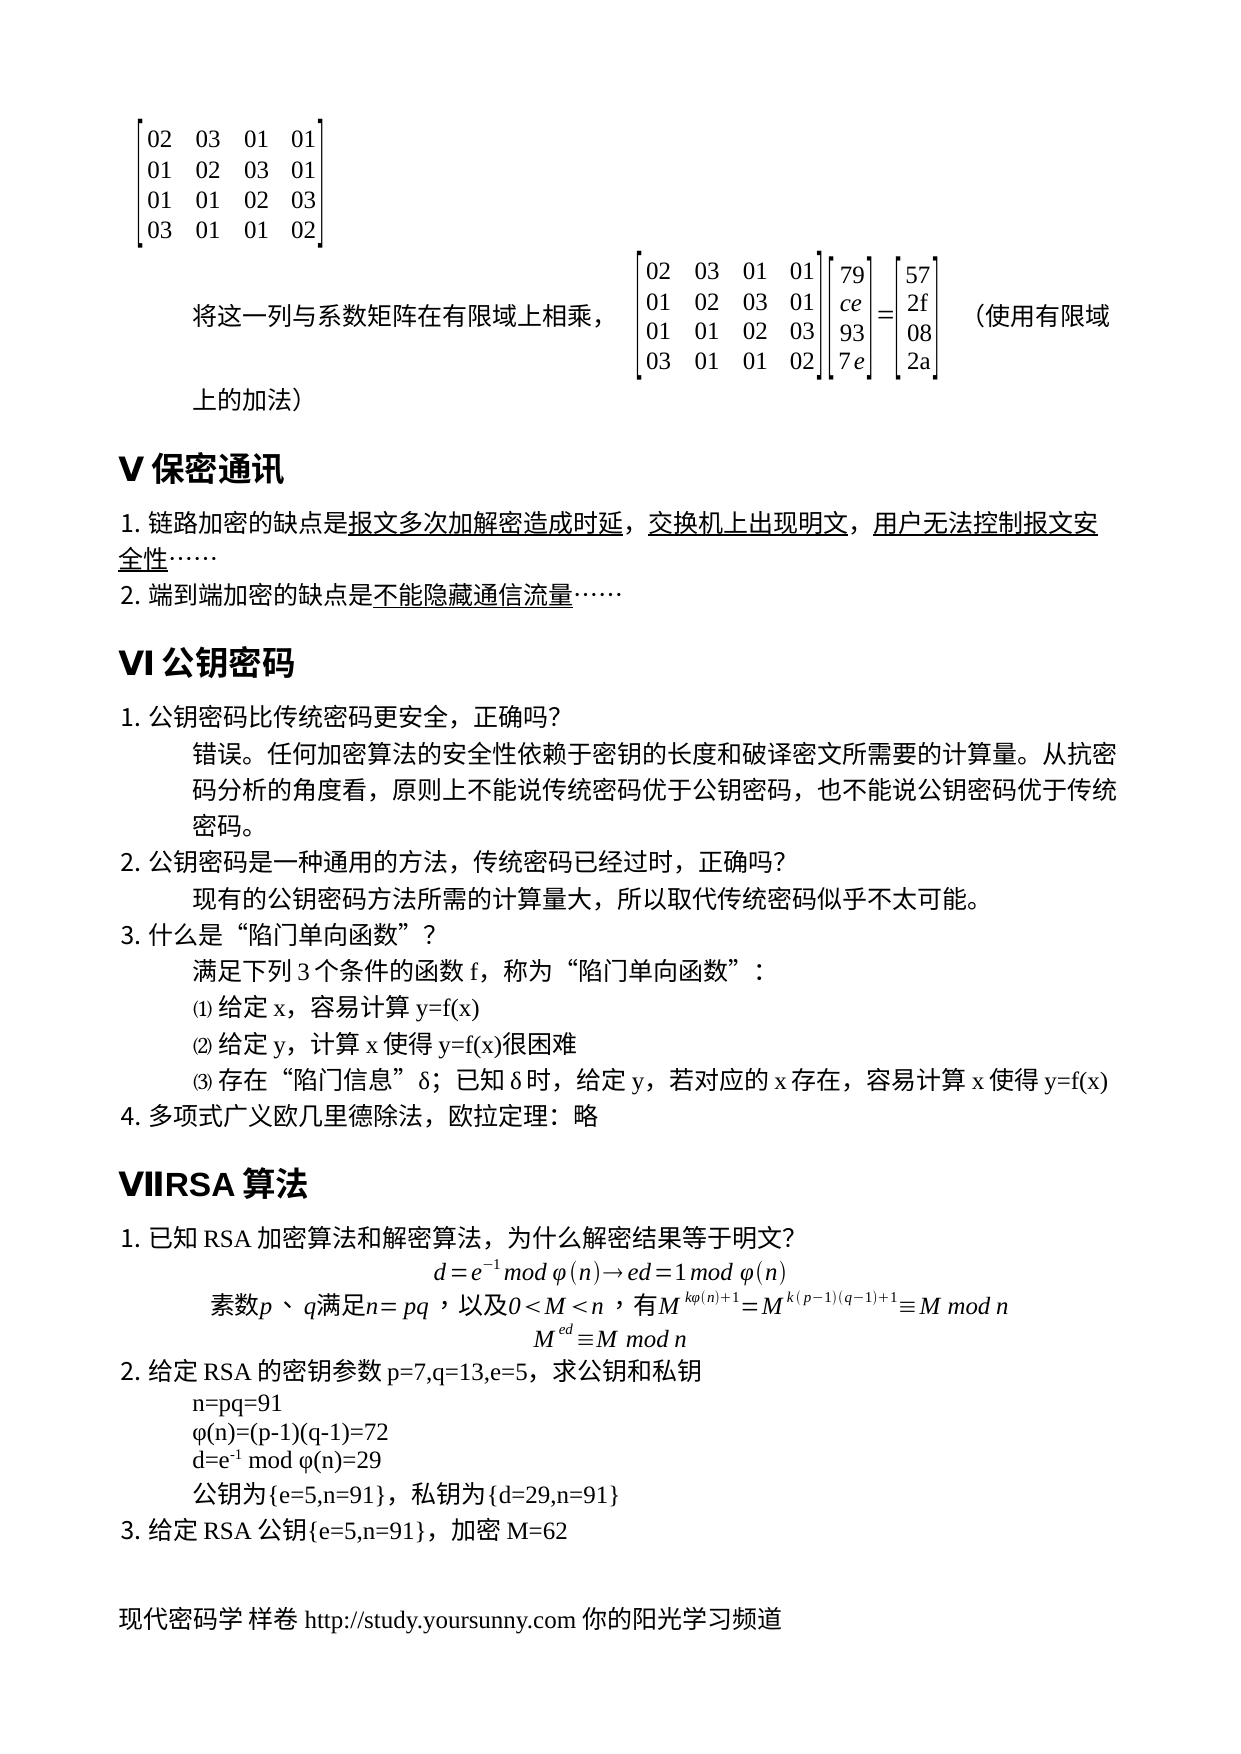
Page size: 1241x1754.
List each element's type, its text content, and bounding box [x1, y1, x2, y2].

text ⑶存在“陷门信息”δ；已知δ时，给定y，若对应的x存在，容易计算x使得y=f(x) [192, 1060, 1122, 1097]
text 满足下列3个条件的函数f，称为“陷门单向函数”： [192, 952, 1122, 988]
subtitle Ⅵ公钥密码 [118, 637, 1122, 685]
text ⒊什么是“陷门单向函数”？ [118, 915, 1122, 952]
text ⑴给定x，容易计算y=f(x) [192, 988, 1122, 1024]
text 将这一列与系数矩阵在有限域上相乘，（使用有限域上的加法） [192, 249, 1122, 417]
subtitle Ⅴ保密通讯 [118, 442, 1122, 491]
text ⒈链路加密的缺点是报文多次加解密造成时延，交换机上出现明文，用户无法控制报文安全性…… [118, 503, 1122, 576]
text ⒋AES，对state矩阵的一列作列混淆运算，，系数矩阵为 [118, 118, 1122, 249]
text ⒊给定RSA公钥{e=5,n=91}，加密M=62 [118, 1511, 1122, 1547]
text 现有的公钥密码方法所需的计算量大，所以取代传统密码似乎不太可能。 [192, 879, 1122, 915]
text ⑵给定y，计算x使得y=f(x)很困难 [192, 1024, 1122, 1060]
text 错误。任何加密算法的安全性依赖于密钥的长度和破译密文所需要的计算量。从抗密码分析的角度看，原则上不能说传统密码优于公钥密码，也不能说公钥密码优于传统密码。 [192, 734, 1122, 843]
text ⒉给定RSA的密钥参数p=7,q=13,e=5，求公钥和私钥 [118, 1352, 1122, 1388]
text n=pq=91 [192, 1388, 1122, 1417]
text ⒈公钥密码比传统密码更安全，正确吗？ [118, 698, 1122, 734]
text d=e-1 mod φ(n)=29 [192, 1446, 1122, 1474]
text ⒉端到端加密的缺点是不能隐藏通信流量…… [118, 576, 1122, 612]
text ⒉公钥密码是一种通用的方法，传统密码已经过时，正确吗？ [118, 843, 1122, 879]
subtitle ⅦRSA算法 [118, 1158, 1122, 1206]
text ⒋多项式广义欧几里德除法，欧拉定理：略 [118, 1097, 1122, 1133]
text φ(n)=(p-1)(q-1)=72 [192, 1417, 1122, 1446]
text 公钥为{e=5,n=91}，私钥为{d=29,n=91} [192, 1474, 1122, 1511]
text ⒈已知RSA加密算法和解密算法，为什么解密结果等于明文？ [118, 1219, 1122, 1255]
